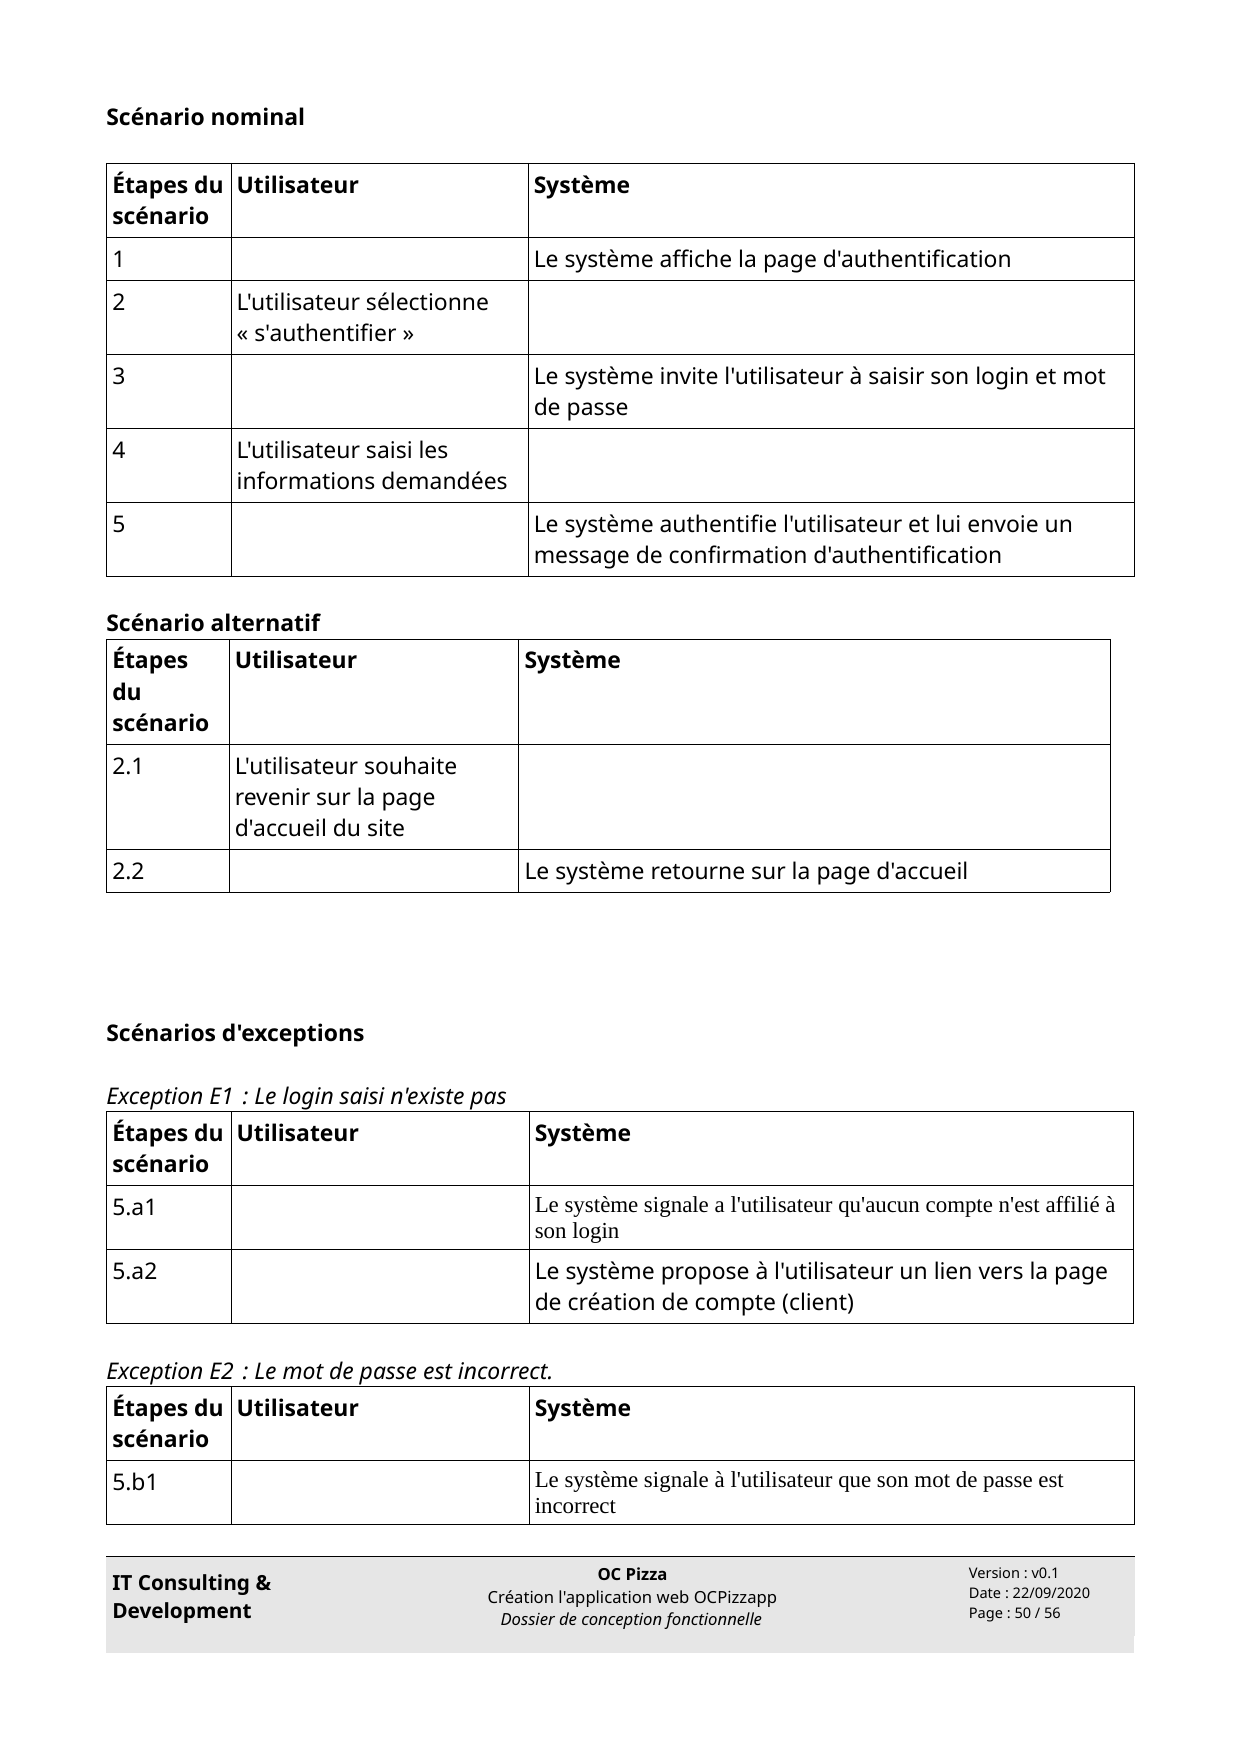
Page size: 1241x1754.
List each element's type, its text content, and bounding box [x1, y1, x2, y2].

table_header Utilisateur [232, 1387, 529, 1460]
table_header Étapes du scénario [107, 1112, 231, 1185]
table_cell [519, 745, 1110, 849]
table_cell 5 [107, 503, 231, 576]
text Scénarios d'exceptions [106, 1017, 1134, 1048]
table_cell [230, 850, 518, 892]
table_cell Le système retourne sur la page d'accueil [519, 850, 1110, 892]
table_cell 2 [107, 281, 231, 354]
table_cell Le système invite l'utilisateur à saisir son login et mot de passe [529, 355, 1134, 428]
table_cell [232, 1461, 529, 1524]
table_cell 3 [107, 355, 231, 428]
table_cell [232, 1186, 529, 1249]
table_header Utilisateur [232, 1112, 529, 1185]
table_cell [232, 503, 528, 576]
table_cell [232, 1250, 529, 1323]
table_cell L'utilisateur saisi les informations demandées [232, 429, 528, 502]
table_cell 1 [107, 238, 231, 280]
table_header Étapes du scénario [107, 164, 231, 237]
table_cell Le système signale a l'utilisateur qu'aucun compte n'est affilié à son login [530, 1186, 1133, 1249]
table_cell [529, 281, 1134, 354]
table_cell Le système signale à l'utilisateur que son mot de passe est incorrect [530, 1461, 1134, 1524]
table_cell 5.b1 [107, 1461, 231, 1524]
table_header Étapes du scénario [107, 640, 229, 744]
table_header Système [530, 1112, 1133, 1185]
table_header Système [529, 164, 1134, 237]
text Exception E2 : Le mot de passe est incorrect. [106, 1355, 1134, 1386]
table_header Système [530, 1387, 1134, 1460]
table_cell Le système authentifie l'utilisateur et lui envoie un message de confirmation d'authentification [529, 503, 1134, 576]
table_cell 5.a2 [107, 1250, 231, 1323]
table_cell 2.1 [107, 745, 229, 849]
table_cell 5.a1 [107, 1186, 231, 1249]
table_cell [232, 355, 528, 428]
table_cell L'utilisateur souhaite revenir sur la page d'accueil du site [230, 745, 518, 849]
table_header Étapes du scénario [107, 1387, 231, 1460]
text Scénario nominal [106, 100, 1134, 132]
table_cell [529, 429, 1134, 502]
table_cell Le système affiche la page d'authentification [529, 238, 1134, 280]
table_cell L'utilisateur sélectionne « s'authentifier » [232, 281, 528, 354]
table_cell 2.2 [107, 850, 229, 892]
table_cell 4 [107, 429, 231, 502]
table_header Utilisateur [230, 640, 518, 744]
table_cell Le système propose à l'utilisateur un lien vers la page de création de compte (client) [530, 1250, 1133, 1323]
text Exception E1 : Le login saisi n'existe pas [106, 1080, 1134, 1111]
table_header Système [519, 640, 1110, 744]
text Scénario alternatif [106, 607, 1134, 639]
table_cell [232, 238, 528, 280]
table_header Utilisateur [232, 164, 528, 237]
